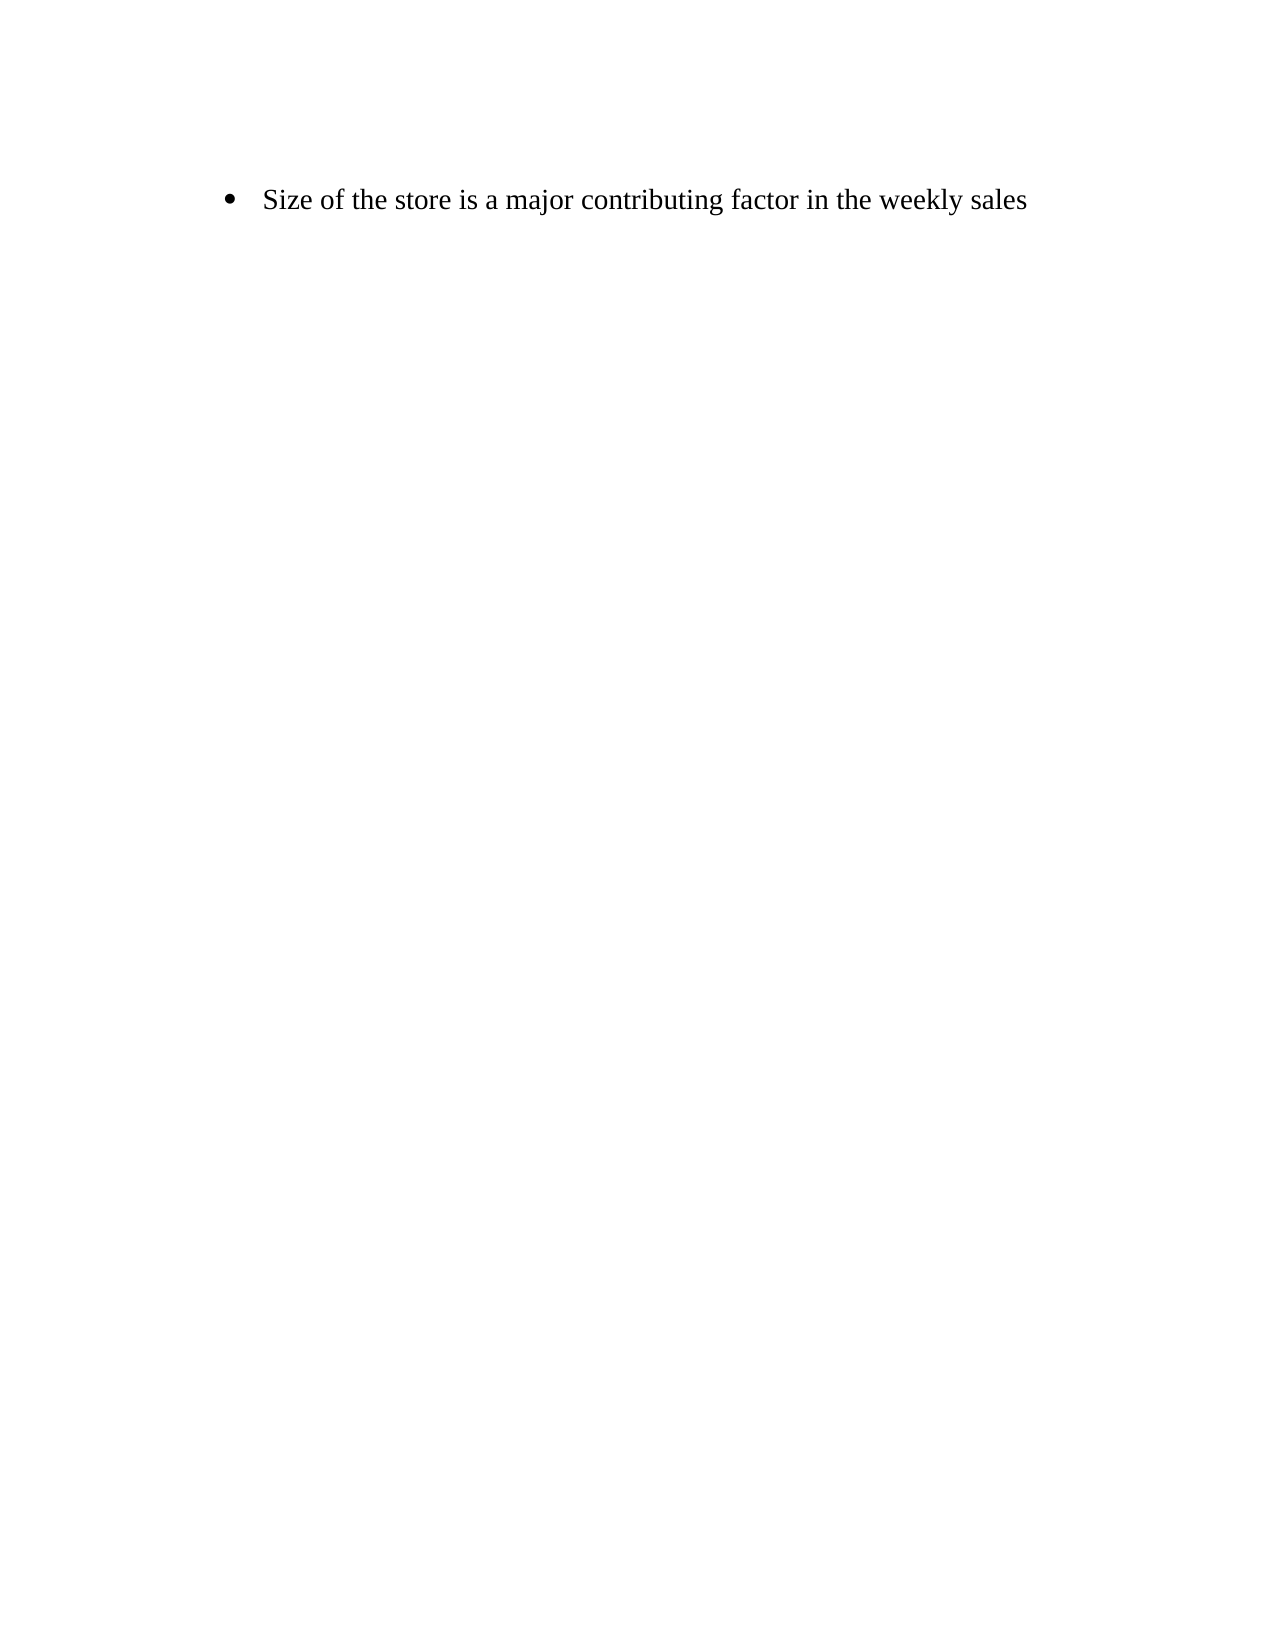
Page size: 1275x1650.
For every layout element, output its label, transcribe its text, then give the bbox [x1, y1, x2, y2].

list Size of the store is a major contributing factor in the weekly sales [225, 182, 1175, 216]
